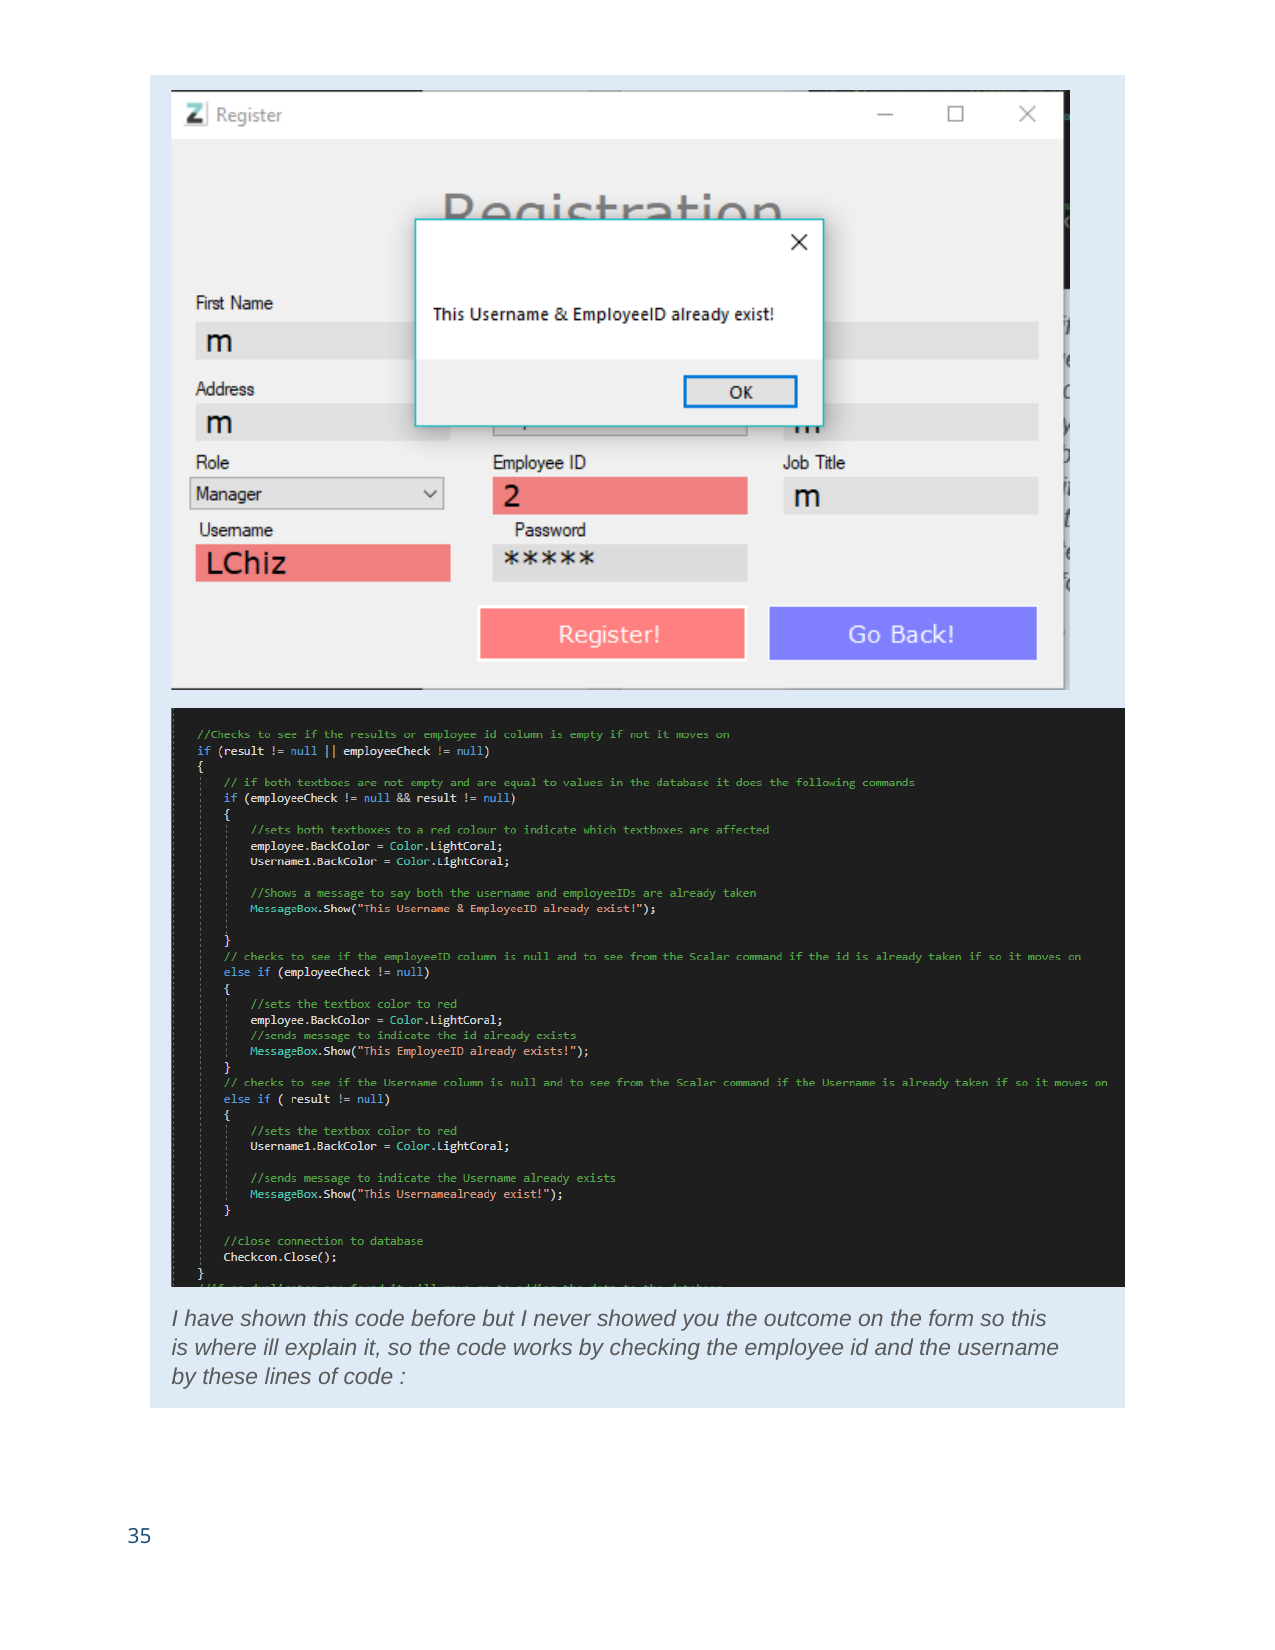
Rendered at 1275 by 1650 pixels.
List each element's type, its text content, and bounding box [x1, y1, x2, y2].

table_header [171, 75, 1125, 708]
table_header [150, 75, 171, 1408]
table_header I have shown this code before but I never showed you the outcome on the form so this is where ill explain it, so the code works by checking the employee id and the username by these lines of code : [171, 1287, 1125, 1408]
